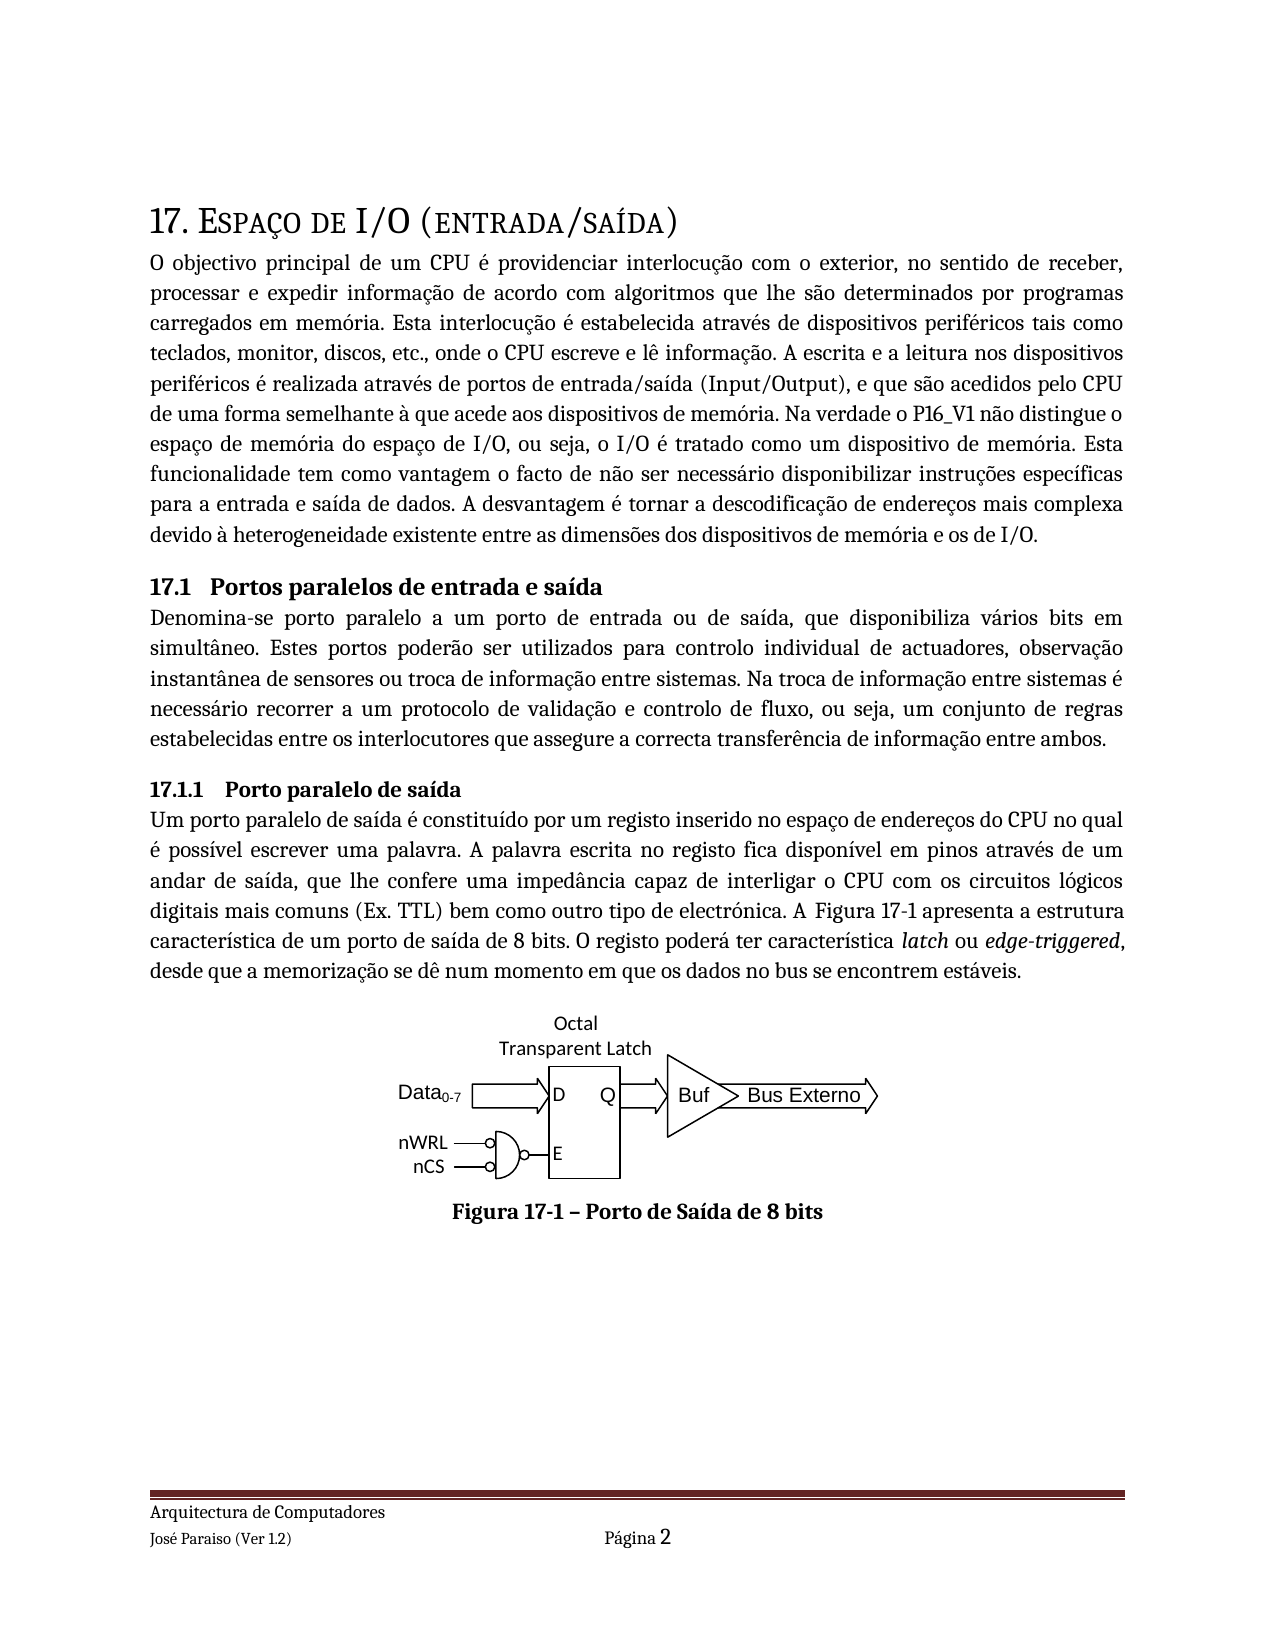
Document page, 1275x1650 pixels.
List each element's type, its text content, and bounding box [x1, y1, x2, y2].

subtitle Portos paralelos de entrada e saída [150, 572, 1125, 601]
text Figura 17‑1 – Porto de Saída de 8 bits [150, 1199, 1125, 1225]
text O objectivo principal de um CPU é providenciar interlocução com o exterior, no sentido de receber, processar e expedir informação de acordo com algoritmos que lhe são determinados por programas carregados em memória. Esta interlocução é estabelecida através de dispositivos periféricos tais como teclados, monitor, discos, etc., onde o CPU escreve e lê informação. A escrita e a leitura nos dispositivos periféricos é realizada através de portos de entrada/saída (Input/Output), e que são acedidos pelo CPU de uma forma semelhante à que acede aos dispositivos de memória. Na verdade o P16_V1 não distingue o espaço de memória do espaço de I/O, ou seja, o I/O é tratado como um dispositivo de memória. Esta funcionalidade tem como vantagem o facto de não ser necessário disponibilizar instruções específicas para a entrada e saída de dados. A desvantagem é tornar a descodificação de endereços mais complexa devido à heterogeneidade existente entre as dimensões dos dispositivos de memória e os de I/O. [150, 249, 1125, 548]
subtitle Espaço de I/O (entrada/saída) [150, 200, 1125, 243]
subtitle Porto paralelo de saída [150, 777, 1125, 803]
text Denomina-se porto paralelo a um porto de entrada ou de saída, que disponibiliza vários bits em simultâneo. Estes portos poderão ser utilizados para controlo individual de actuadores, observação instantânea de sensores ou troca de informação entre sistemas. Na troca de informação entre sistemas é necessário recorrer a um protocolo de validação e controlo de fluxo, ou seja, um conjunto de regras estabelecidas entre os interlocutores que assegure a correcta transferência de informação entre ambos. [150, 605, 1125, 752]
text Um porto paralelo de saída é constituído por um registo inserido no espaço de endereços do CPU no qual é possível escrever uma palavra. A palavra escrita no registo fica disponível em pinos através de um andar de saída, que lhe confere uma impedância capaz de interligar o CPU com os circuitos lógicos digitais mais comuns (Ex. TTL) bem como outro tipo de electrónica. A Figura 17 -1 apresenta a estrutura característica de um porto de saída de 8 bits. O registo poderá ter característica latch ou edge-triggered, desde que a memorização se dê num momento em que os dados no bus se encontrem estáveis. [150, 807, 1125, 984]
